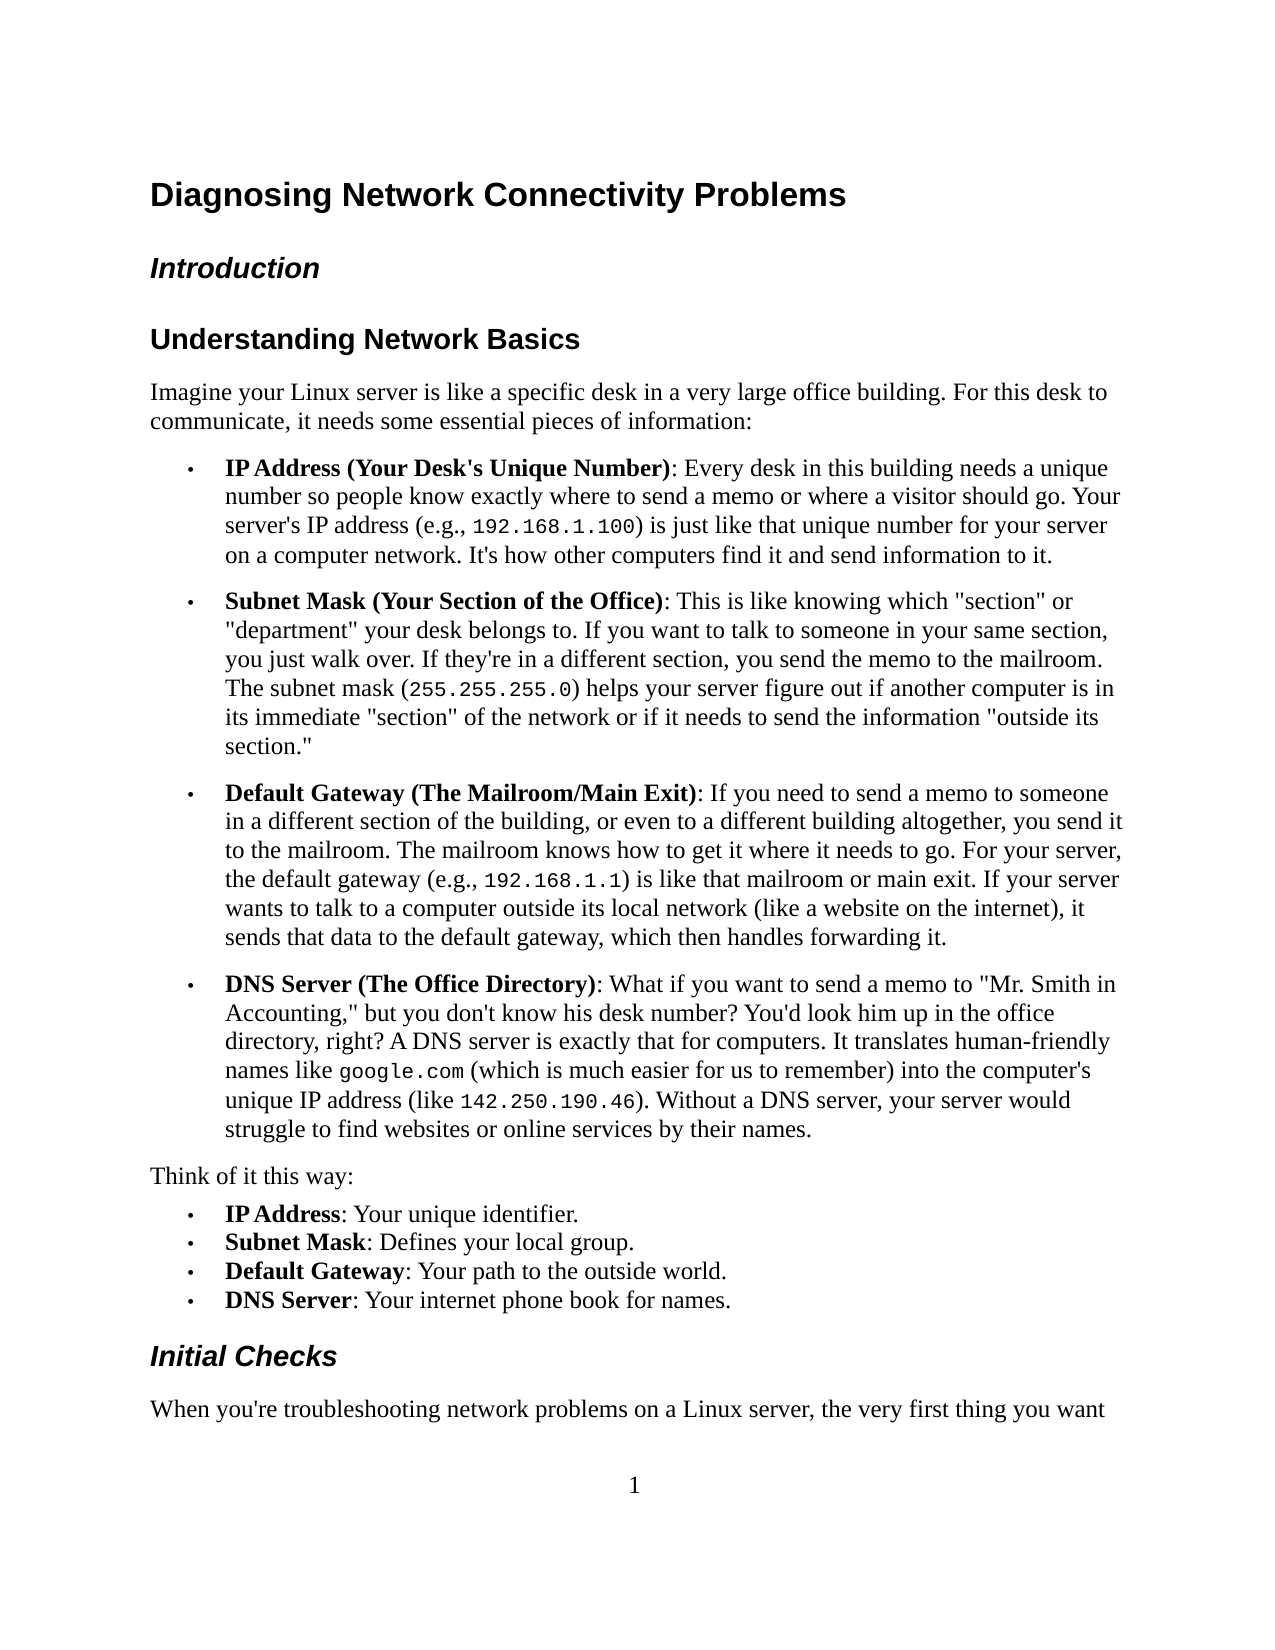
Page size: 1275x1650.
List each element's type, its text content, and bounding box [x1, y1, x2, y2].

list DNS Server (The Office Directory): What if you want to send a memo to "Mr. Smith in Accounting," but you don't know his desk number? You'd look him up in the office directory, right? A DNS server is exactly that for computers. It translates human-friendly names like google.com (which is much easier for us to remember) into the computer's unique IP address (like 142.250.190.46). Without a DNS server, your server would struggle to find websites or online services by their names. [187, 969, 1125, 1143]
subtitle Initial Checks [150, 1339, 1125, 1372]
list Subnet Mask: Defines your local group. [187, 1227, 1125, 1256]
text Imagine your Linux server is like a specific desk in a very large office building. For this desk to communicate, it needs some essential pieces of information: [150, 377, 1125, 435]
subtitle Diagnosing Network Connectivity Problems [150, 175, 1125, 214]
text Think of it this way: [150, 1161, 1125, 1190]
list Subnet Mask (Your Section of the Office): This is like knowing which "section" or "department" your desk belongs to. If you want to talk to someone in your same section, you just walk over. If they're in a different section, you send the memo to the mailroom. The subnet mask (255.255.255.0) helps your server figure out if another computer is in its immediate "section" of the network or if it needs to send the information "outside its section." [187, 586, 1125, 760]
list IP Address (Your Desk's Unique Number): Every desk in this building needs a unique number so people know exactly where to send a memo or where a visitor should go. Your server's IP address (e.g., 192.168.1.100) is just like that unique number for your server on a computer network. It's how other computers find it and send information to it. [187, 453, 1125, 568]
subtitle Understanding Network Basics [150, 322, 1125, 356]
subtitle Introduction [150, 251, 1125, 285]
list IP Address: Your unique identifier. [187, 1199, 1125, 1227]
list Default Gateway (The Mailroom/Main Exit): If you need to send a memo to someone in a different section of the building, or even to a different building altogether, you send it to the mailroom. The mailroom knows how to get it where it needs to go. For your server, the default gateway (e.g., 192.168.1.1) is like that mailroom or main exit. If your server wants to talk to a computer outside its local network (like a website on the internet), it sends that data to the default gateway, which then handles forwarding it. [187, 778, 1125, 951]
text When you're troubleshooting network problems on a Linux server, the very first thing you want [150, 1394, 1125, 1422]
list Default Gateway: Your path to the outside world. [187, 1256, 1125, 1285]
list DNS Server: Your internet phone book for names. [187, 1285, 1125, 1314]
